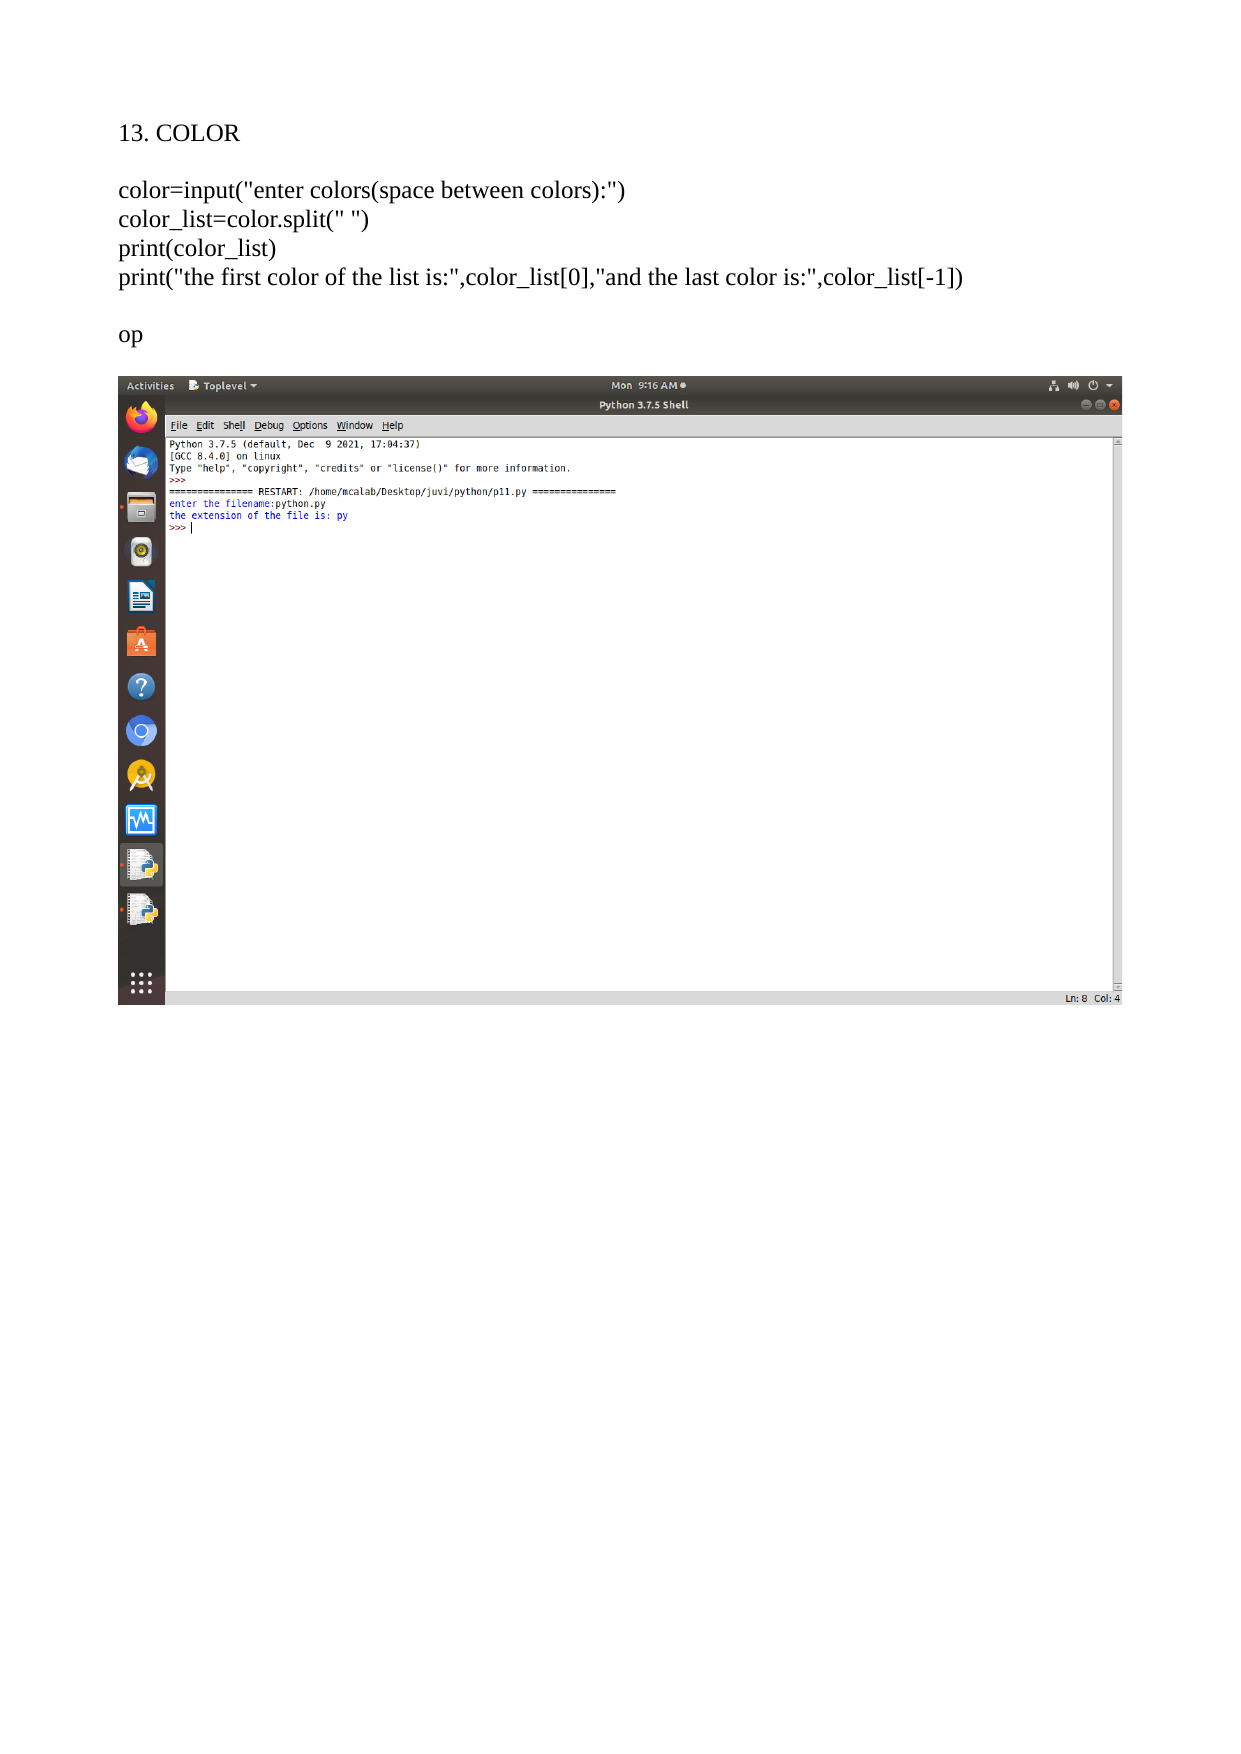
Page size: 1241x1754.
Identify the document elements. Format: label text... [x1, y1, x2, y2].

text 13. COLOR [118, 118, 1122, 147]
text print(color_list) [118, 233, 1122, 262]
text color_list=color.split(" ") [118, 204, 1122, 233]
text op [118, 319, 1122, 348]
text color=input("enter colors(space between colors):") [118, 176, 1122, 204]
picture [118, 376, 1123, 1005]
text print("the first color of the list is:",color_list[0],"and the last color is:",color_list[-1]) [118, 262, 1122, 291]
